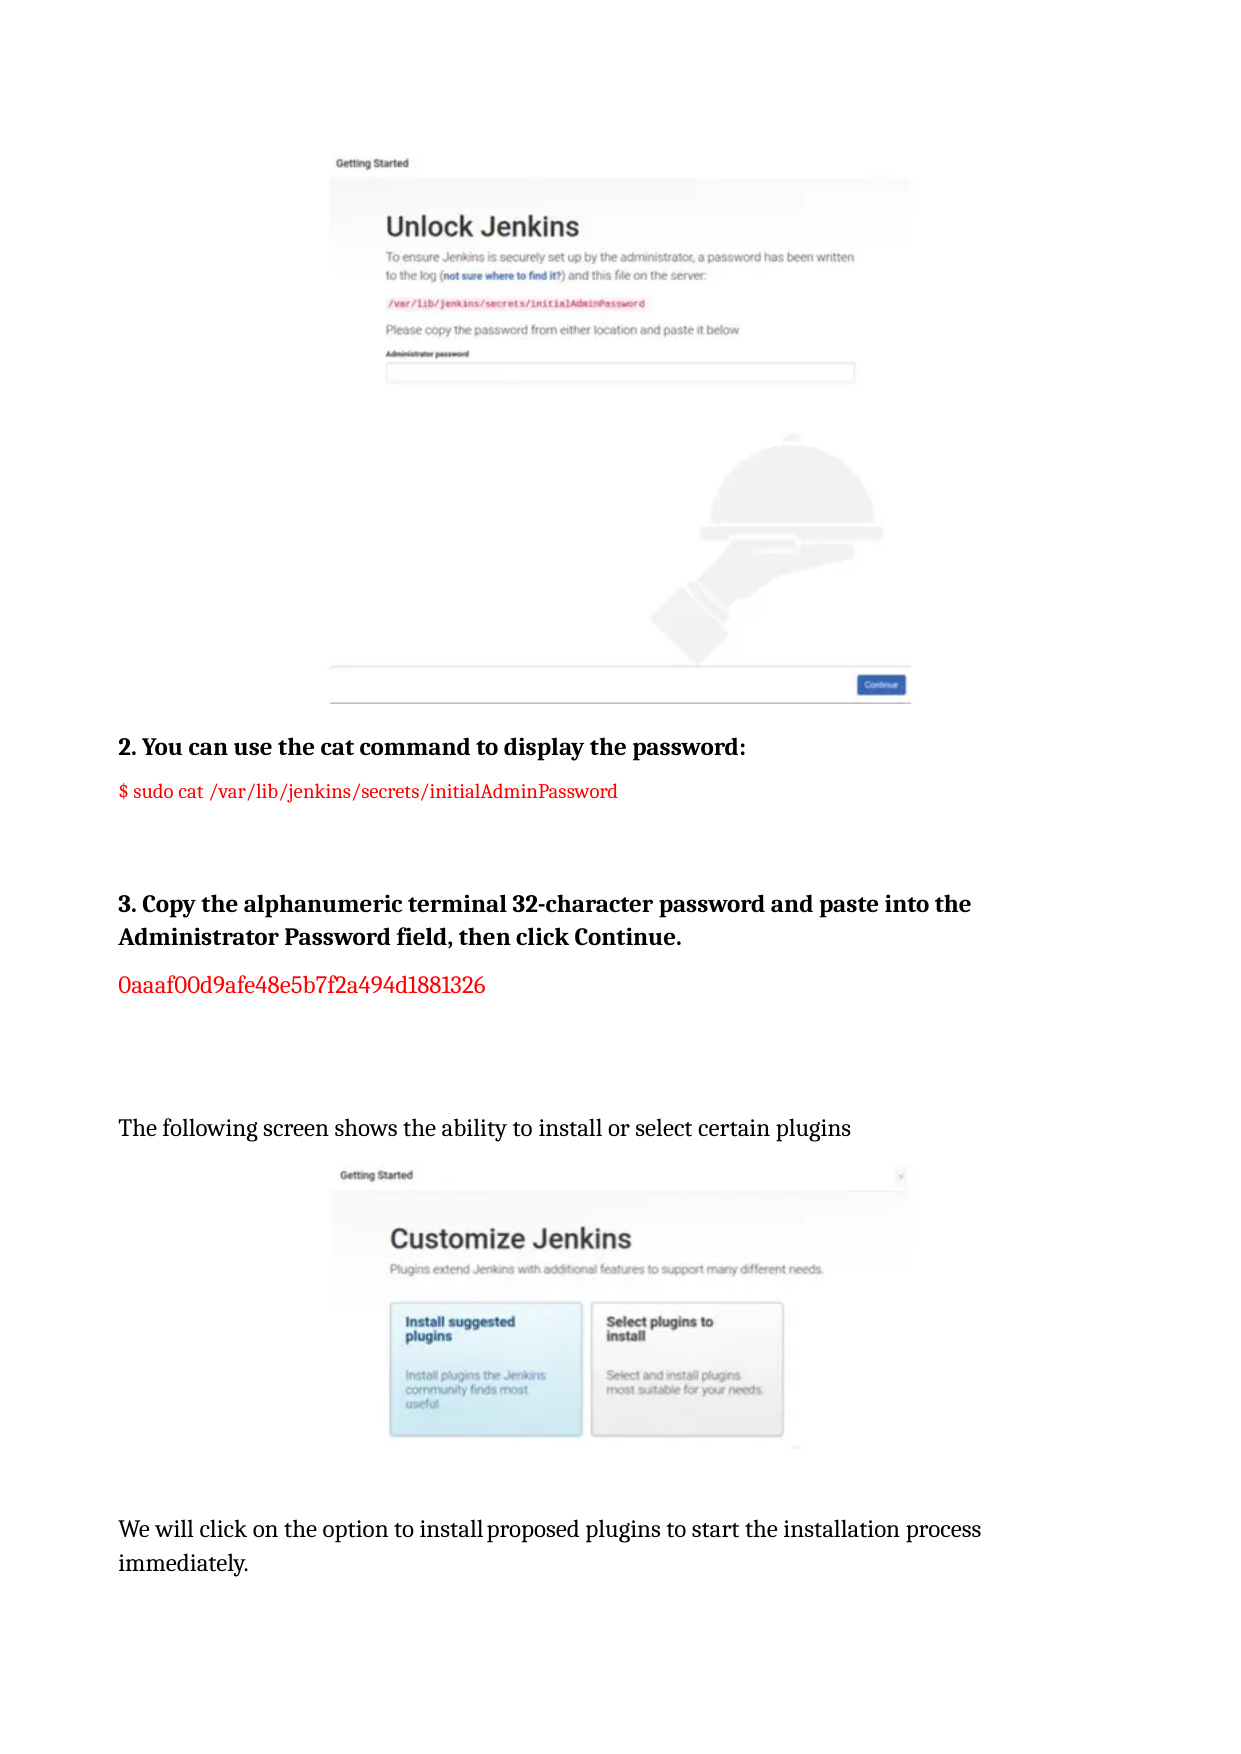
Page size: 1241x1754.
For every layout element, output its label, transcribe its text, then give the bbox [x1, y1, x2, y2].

text $ sudo cat /var/lib/jenkins/secrets/initialAdminPassword [118, 780, 1122, 804]
text We will click on the option to install proposed plugins to start the installation process immediately. [118, 1515, 1122, 1577]
text 3. Copy the alphanumeric terminal 32-character password and paste into the Administrator Password field, then click Continue. [118, 890, 1122, 952]
text 0aaaf00d9afe48e5b7f2a494d1881326 [118, 971, 1122, 999]
text 2. You can use the cat command to display the password: [118, 732, 1122, 761]
text The following screen shows the ability to install or select certain plugins [118, 1114, 1122, 1142]
